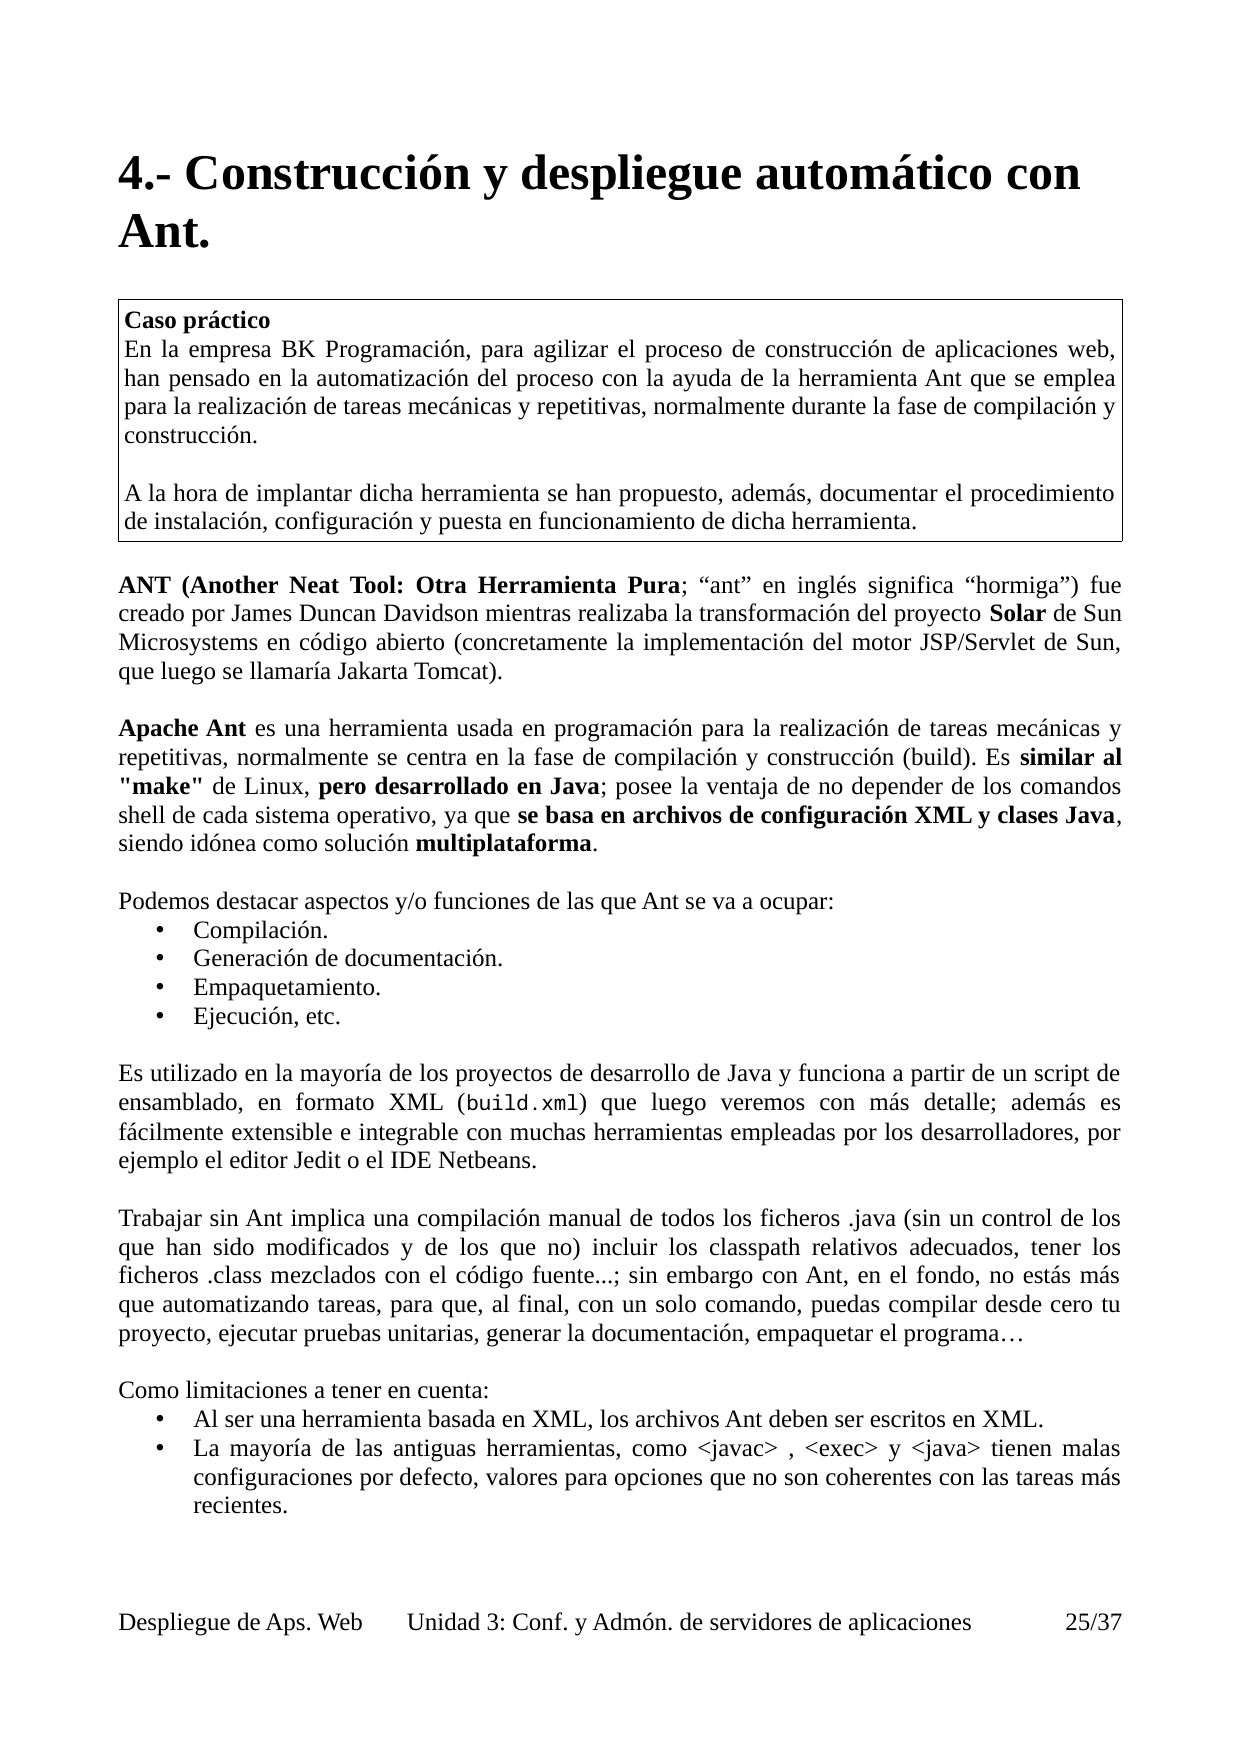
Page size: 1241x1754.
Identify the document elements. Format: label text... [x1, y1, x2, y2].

text Es utilizado en la mayoría de los proyectos de desarrollo de Java y funciona a partir de un script de ensamblado, en formato XML (build.xml) que luego veremos con más detalle; además es fácilmente extensible e integrable con muchas herramientas empleadas por los desarrolladores, por ejemplo el editor Jedit o el IDE Netbeans. [118, 1058, 1122, 1174]
text Apache Ant es una herramienta usada en programación para la realización de tareas mecánicas y repetitivas, normalmente se centra en la fase de compilación y construcción (build). Es similar al "make" de Linux, pero desarrollado en Java; posee la ventaja de no depender de los comandos shell de cada sistema operativo, ya que se basa en archivos de configuración XML y clases Java, siendo idónea como solución multiplataforma. [118, 713, 1122, 857]
list Al ser una herramienta basada en XML, los archivos Ant deben ser escritos en XML. [156, 1404, 1122, 1433]
table_header Caso práctico En la empresa BK Programación, para agilizar el proceso de construcción de aplicaciones web, han pensado en la automatización del proceso con la ayuda de la herramienta Ant que se emplea para la realización de tareas mecánicas y repetitivas, normalmente durante la fase de compilación y construcción. A la hora de implantar dicha herramienta se han propuesto, además, documentar el procedimiento de instalación, configuración y puesta en funcionamiento de dicha herramienta. [119, 300, 1122, 541]
list Empaquetamiento. [156, 972, 1122, 1001]
text ANT (Another Neat Tool: Otra Herramienta Pura; “ant” en inglés significa “hormiga”) fue creado por James Duncan Davidson mientras realizaba la transformación del proyecto Solar de Sun Microsystems en código abierto (concretamente la implementación del motor JSP/Servlet de Sun, que luego se llamaría Jakarta Tomcat). [118, 570, 1122, 685]
list Compilación. [156, 915, 1122, 943]
text Como limitaciones a tener en cuenta: [118, 1376, 1122, 1404]
list Ejecución, etc. [156, 1001, 1122, 1030]
subtitle 4.- Construcción y despliegue automático con Ant. [118, 143, 1122, 258]
text Trabajar sin Ant implica una compilación manual de todos los ficheros .java (sin un control de los que han sido modificados y de los que no) incluir los classpath relativos adecuados, tener los ficheros .class mezclados con el código fuente...; sin embargo con Ant, en el fondo, no estás más que automatizando tareas, para que, al final, con un solo comando, puedas compilar desde cero tu proyecto, ejecutar pruebas unitarias, generar la documentación, empaquetar el programa… [118, 1203, 1122, 1347]
list La mayoría de las antiguas herramientas, como <javac> , <exec> y <java> tienen malas configuraciones por defecto, valores para opciones que no son coherentes con las tareas más recientes. [156, 1433, 1122, 1519]
text Podemos destacar aspectos y/o funciones de las que Ant se va a ocupar: [118, 886, 1122, 915]
list Generación de documentación. [156, 943, 1122, 972]
